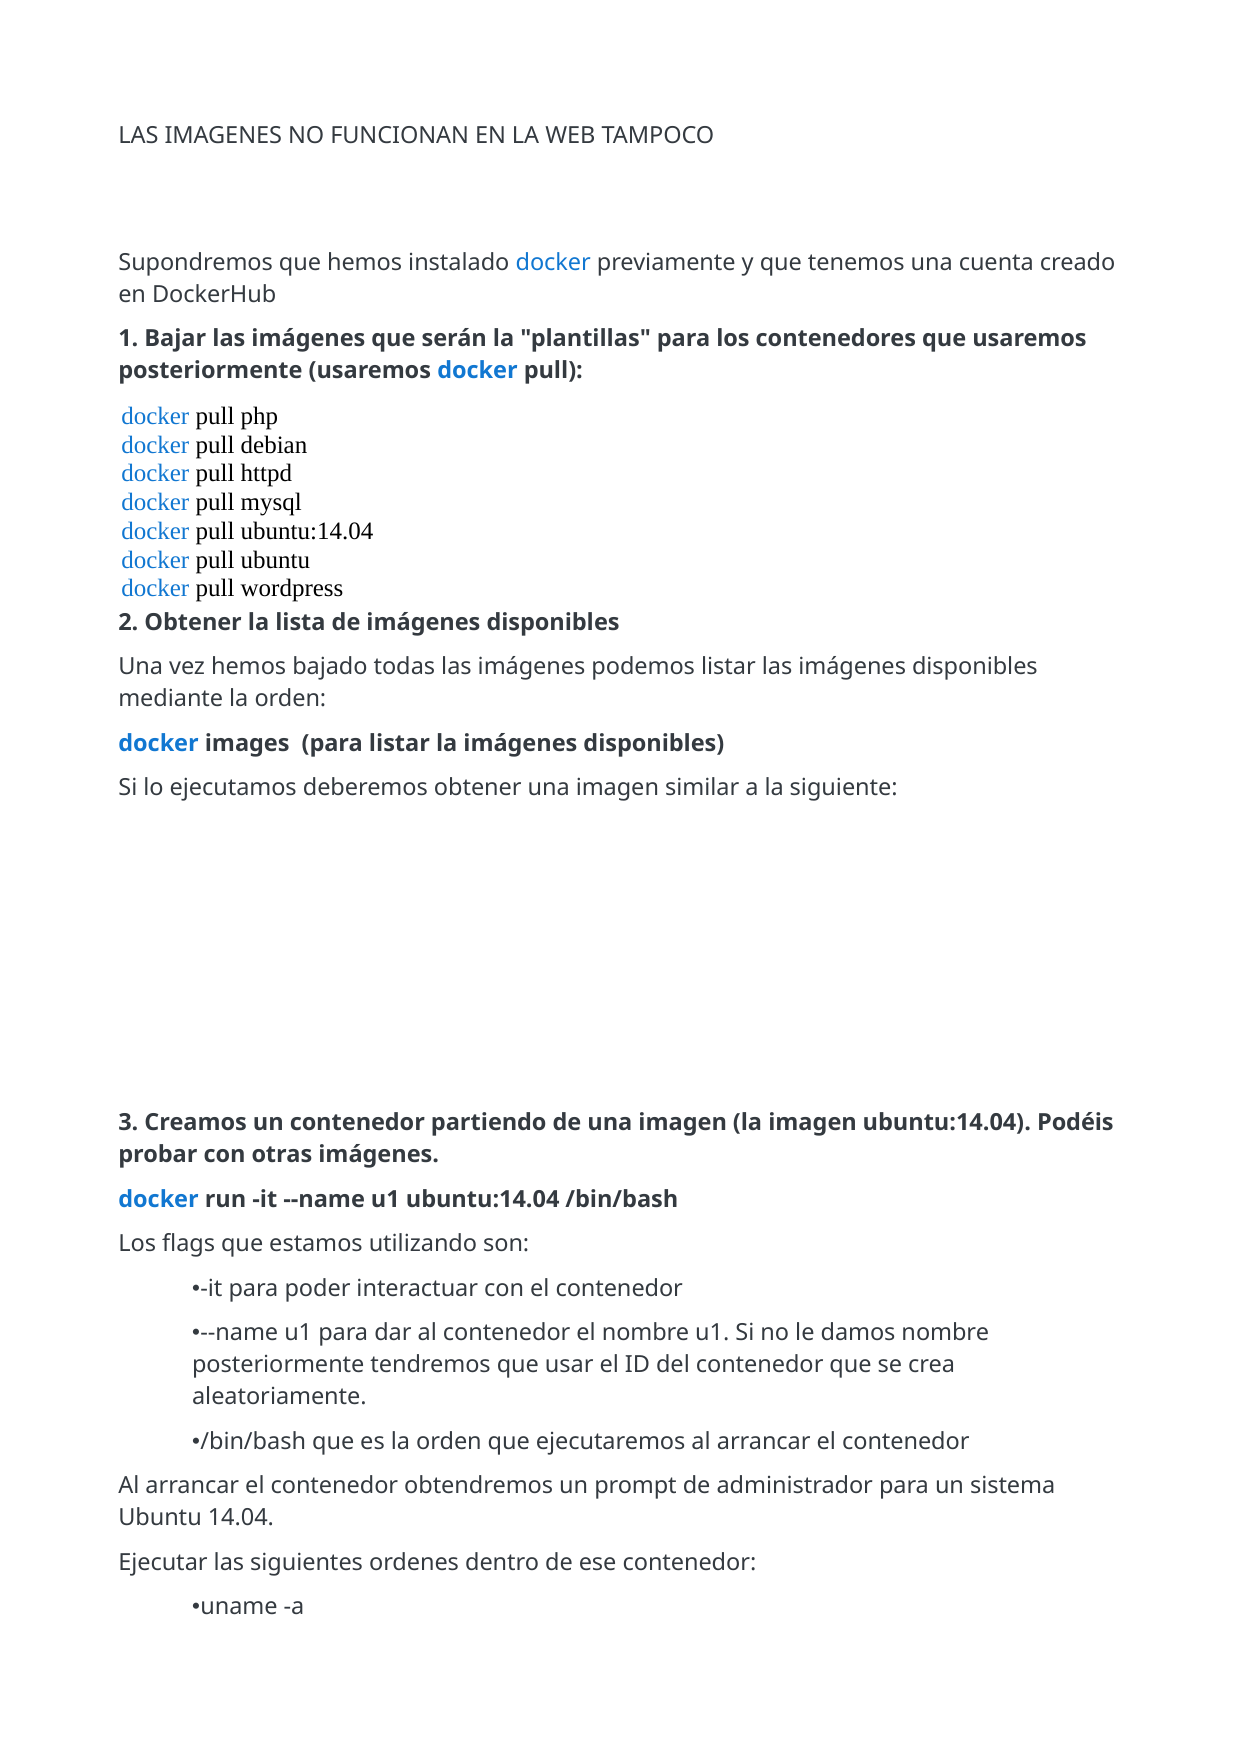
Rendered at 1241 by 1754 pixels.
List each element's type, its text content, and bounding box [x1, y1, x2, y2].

text Al arrancar el contenedor obtendremos un prompt de administrador para un sistema Ubuntu 14.04. [118, 1468, 1122, 1532]
text docker images (para listar la imágenes disponibles) [118, 726, 1122, 758]
text Ejecutar las siguientes ordenes dentro de ese contenedor: [118, 1545, 1122, 1577]
text LAS IMAGENES NO FUNCIONAN EN LA WEB TAMPOCO [118, 118, 1122, 150]
text 2. Obtener la lista de imágenes disponibles [118, 605, 1122, 637]
list /bin/bash que es la orden que ejecutaremos al arrancar el contenedor [118, 1424, 1122, 1456]
text Supondremos que hemos instalado docker previamente y que tenemos una cuenta creado en DockerHub [118, 245, 1122, 309]
text docker run -it --name u1 ubuntu:14.04 /bin/bash [118, 1182, 1122, 1214]
list --name u1 para dar al contenedor el nombre u1. Si no le damos nombre posteriormente tendremos que usar el ID del contenedor que se crea aleatoriamente. [118, 1316, 1122, 1411]
table_header docker pull php docker pull debian docker pull httpd docker pull mysql docker pull ubuntu:14.04 docker pull ubuntu docker pull wordpress [118, 398, 378, 605]
text 3. Creamos un contenedor partiendo de una imagen (la imagen ubuntu:14.04). Podéis probar con otras imágenes. [118, 1106, 1122, 1169]
text Los flags que estamos utilizando son: [118, 1227, 1122, 1258]
text Si lo ejecutamos deberemos obtener una imagen similar a la siguiente: [118, 771, 1122, 802]
text Una vez hemos bajado todas las imágenes podemos listar las imágenes disponibles mediante la orden: [118, 649, 1122, 713]
list uname -a [118, 1589, 1122, 1621]
text 1. Bajar las imágenes que serán la "plantillas" para los contenedores que usaremos posteriormente (usaremos docker pull): [118, 322, 1122, 386]
list -it para poder interactuar con el contenedor [118, 1271, 1122, 1303]
